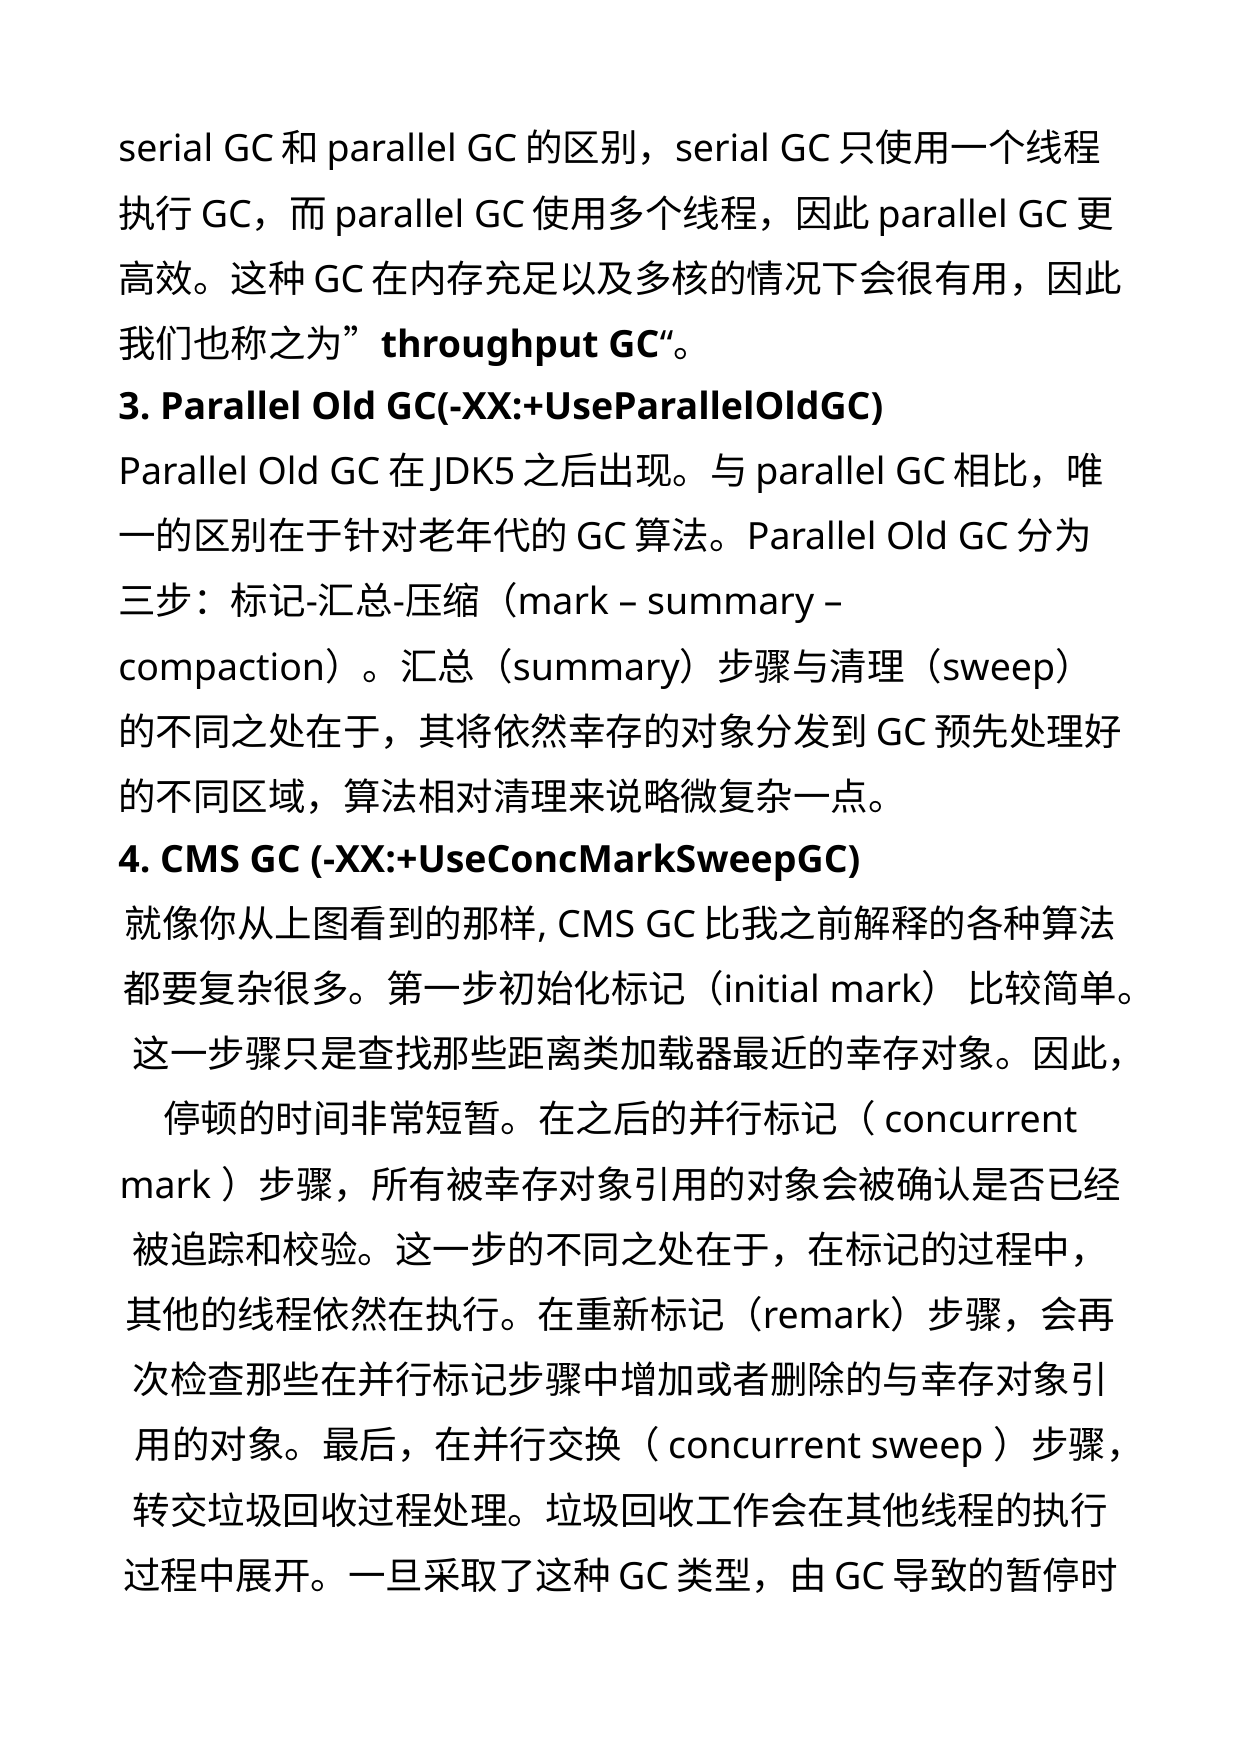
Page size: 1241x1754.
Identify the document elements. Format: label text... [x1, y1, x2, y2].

text 就像你从上图看到的那样, CMS GC比我之前解释的各种算法都要复杂很多。第一步初始化标记（initial mark） 比较简单。这一步骤只是查找那些距离类加载器最近的幸存对象。因此，停顿的时间非常短暂。在之后的并行标记（ concurrent mark ）步骤，所有被幸存对象引用的对象会被确认是否已经被追踪和校验。这一步的不同之处在于，在标记的过程中，其他的线程依然在执行。在重新标记（remark）步骤，会再次检查那些在并行标记步骤中增加或者删除的与幸存对象引用的对象。最后，在并行交换（ concurrent sweep ）步骤，转交垃圾回收过程处理。垃圾回收工作会在其他线程的执行过程中展开。一旦采取了这种GC类型，由GC导致的暂停时间会极其短暂。CMS GC也被称为低延迟GC。它经常被用在那些对于响应时间要求十分苛刻的应用之上。 [118, 893, 1122, 1600]
text 4. CMS GC (-XX:+UseConcMarkSweepGC) [118, 832, 1122, 883]
text Parallel Old GC在JDK5之后出现。与parallel GC相比，唯一的区别在于针对老年代的GC算法。Parallel Old GC分为三步：标记-汇总-压缩（mark – summary – compaction）。汇总（summary）步骤与清理（sweep）的不同之处在于，其将依然幸存的对象分发到GC预先处理好的不同区域，算法相对清理来说略微复杂一点。 [118, 441, 1122, 821]
text 3. Parallel Old GC(-XX:+UseParallelOldGC) [118, 379, 1122, 430]
text serial GC和parallel GC的区别，serial GC只使用一个线程执行GC，而parallel GC使用多个线程，因此parallel GC更高效。这种GC在内存充足以及多核的情况下会很有用，因此我们也称之为”throughput GC“。 [118, 118, 1122, 368]
